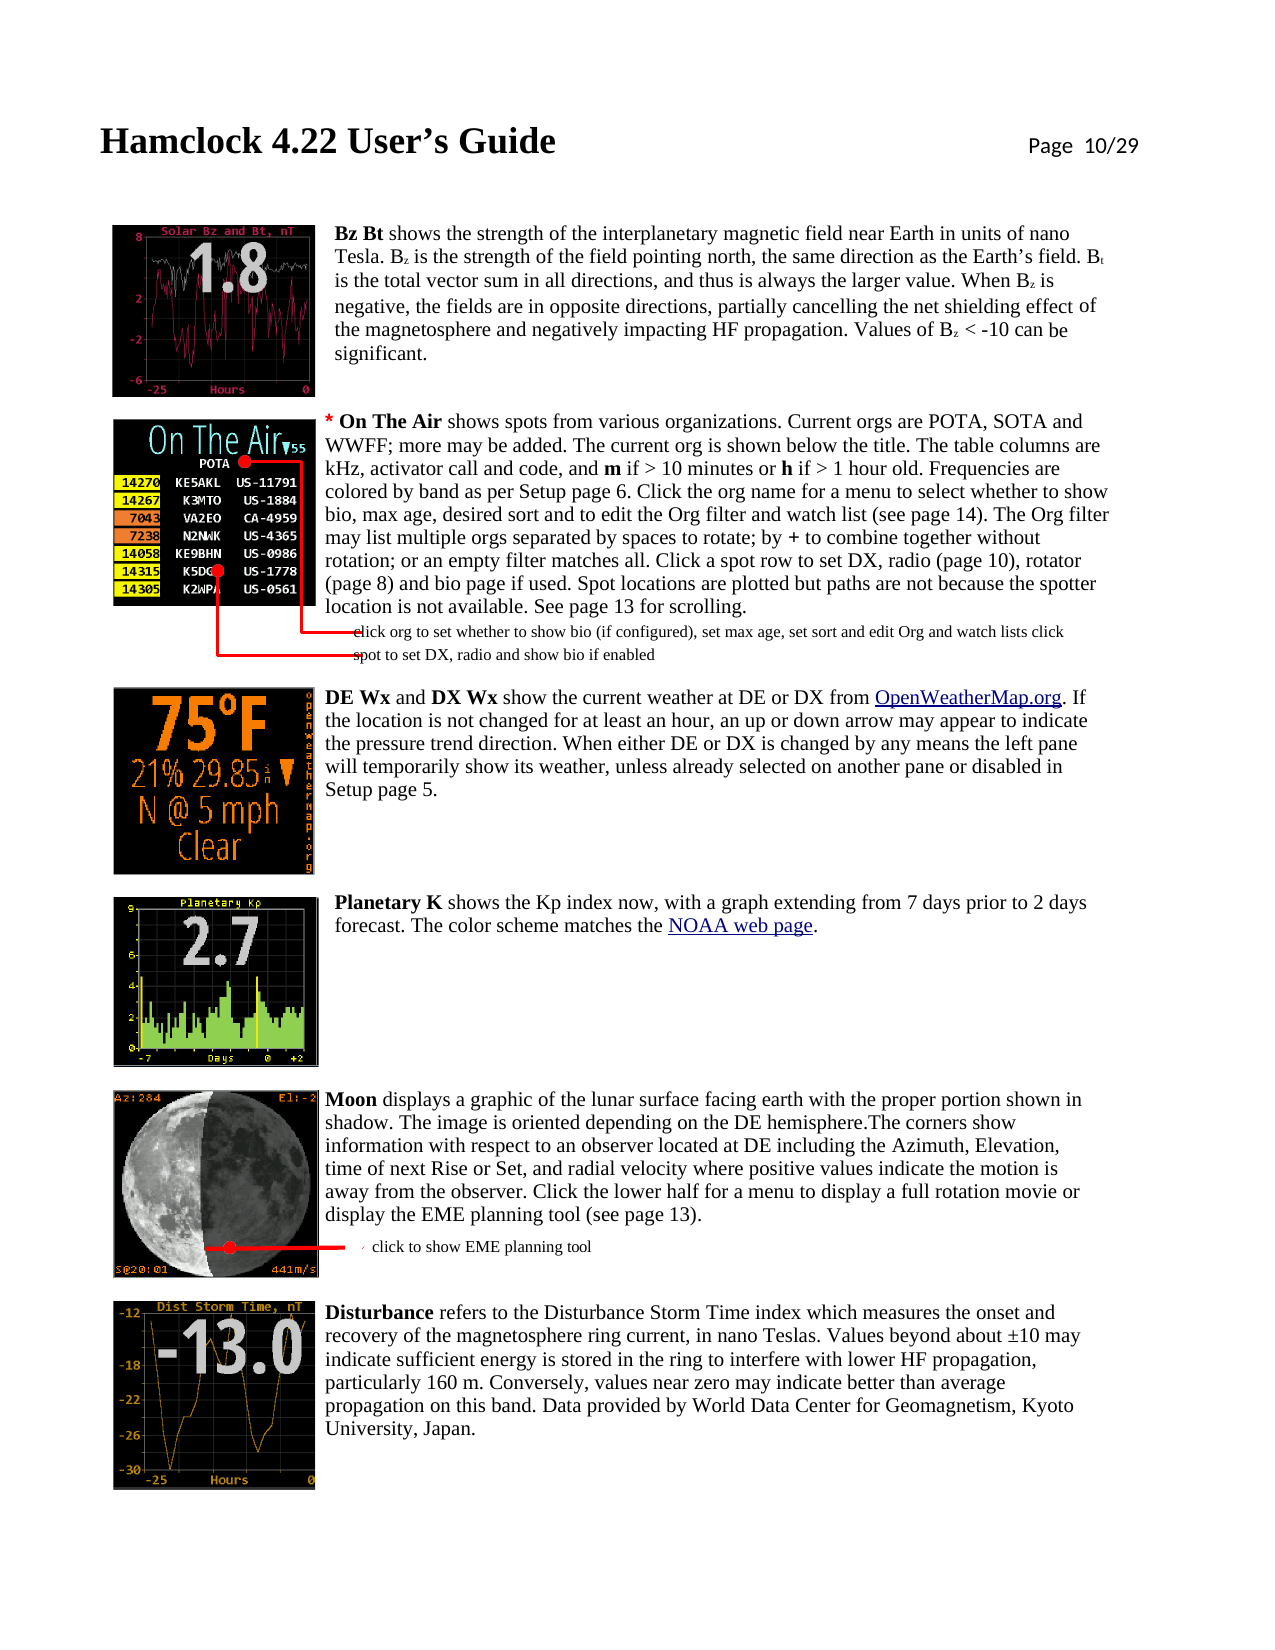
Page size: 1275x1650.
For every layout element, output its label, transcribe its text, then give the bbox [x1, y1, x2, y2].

list On The Air shows spots from various organizations. Current orgs are POTA, SOTA and WWFF; more may be added. The current org is shown below the title. The table columns are kHz, activator call and code, and m if > 10 minutes or h if > 1 hour old. Frequencies are colored by band as per Setup page 6. Click the org name for a menu to select whether to show bio, max age, desired sort and to edit the Org filter and watch list (see page 14). The Org filter may list multiple orgs separated by spaces to rotate; by + to combine together without rotation; or an empty filter matches all. Click a spot row to set DX, radio (page 10), rotator (page 8) and bio page if used. Spot locations are plotted but paths are not because the spotter location is not available. See page 13 for scrolling. [325, 410, 1110, 618]
picture [113, 1301, 316, 1490]
text click org to set whether to show bio (if configured), set max age, set sort and edit Org and watch lists click spot to set DX, radio and show bio if enabled [353, 621, 1082, 664]
text Moon displays a graphic of the lunar surface facing earth with the proper portion shown in shadow. The image is oriented depending on the DE hemisphere.The corners show information with respect to an observer located at DE including the Azimuth, Elevation, time of next Rise or Set, and radial velocity where positive values indicate the motion is away from the observer. Click the lower half for a menu to display a full rotation movie or display the EME planning tool (see page 13). [325, 1088, 1101, 1226]
picture [113, 687, 315, 875]
picture [113, 419, 316, 606]
picture [113, 897, 319, 1067]
text DE Wx and DX Wx show the current weather at DE or DX from OpenWeatherMap.org. If the location is not changed for at least an hour, an up or down arrow may appear to indicate the pressure trend direction. When either DE or DX is changed by any means the left pane will temporarily show its weather, unless already selected on another pane or disabled in Setup page 5. [325, 686, 1110, 801]
text click to show EME planning tool [372, 1237, 1157, 1256]
picture [112, 225, 316, 397]
picture [113, 1090, 319, 1278]
text Planetary K shows the Kp index now, with a graph extending from 7 days prior to 2 days forecast. The color scheme matches the NOAA web page. [334, 891, 1157, 937]
text Disturbance refers to the Disturbance Storm Time index which measures the onset and recovery of the magnetosphere ring current, in nano Teslas. Values beyond about ±10 may indicate sufficient energy is stored in the ring to interfere with lower HF propagation, particularly 160 m. Conversely, values near zero may indicate better than average propagation on this band. Data provided by World Data Center for Geomagnetism, Kyoto University, Japan. [325, 1301, 1110, 1440]
text Bz Bt shows the strength of the interplanetary magnetic field near Earth in units of nano Tesla. Bz is the strength of the field pointing north, the same direction as the Earth’s field. Bt is the total vector sum in all directions, and thus is always the larger value. When Bz is negative, the fields are in opposite directions, partially cancelling the net shielding effect of the magnetosphere and negatively impacting HF propagation. Values of Bz < -10 can be significant. [334, 222, 1110, 365]
